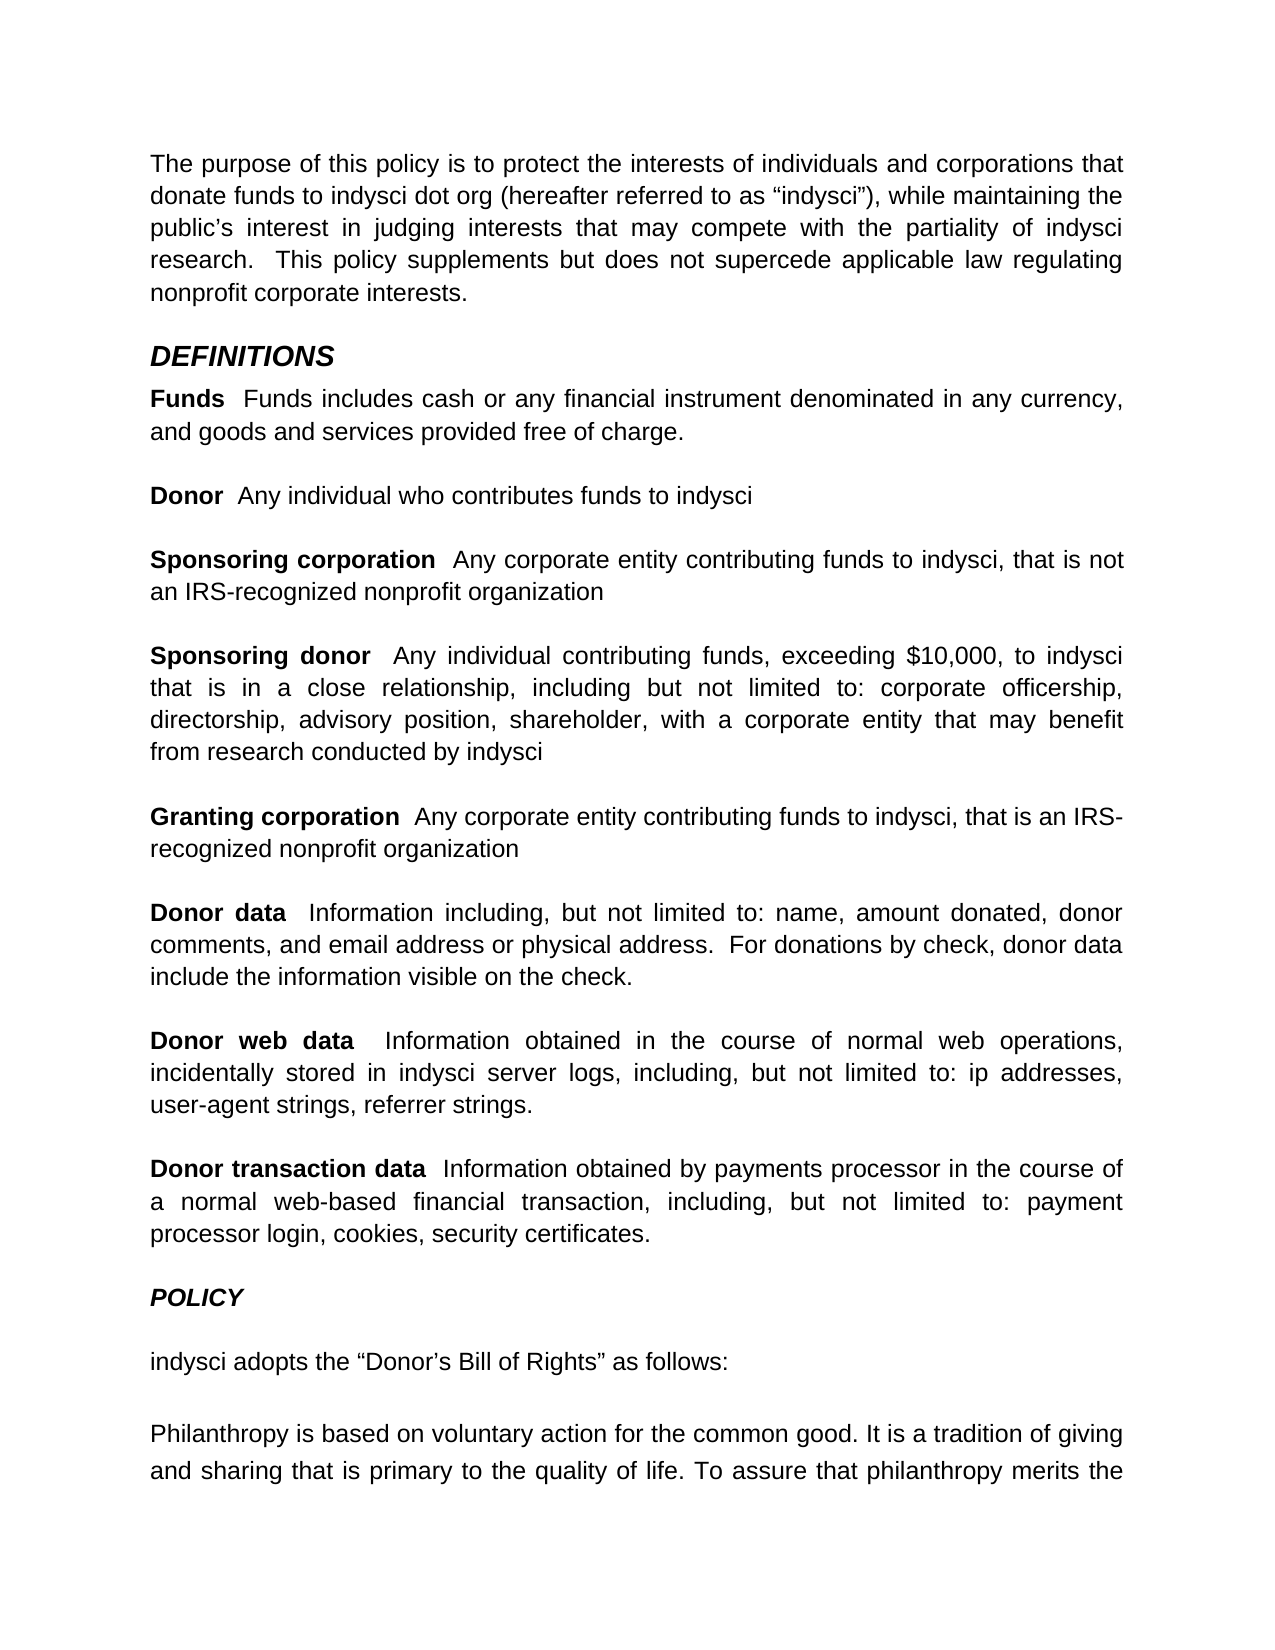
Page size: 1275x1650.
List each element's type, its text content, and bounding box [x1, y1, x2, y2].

text Sponsoring donor Any individual contributing funds, exceeding $10,000, to indysci that is in a close relationship, including but not limited to: corporate officership, directorship, advisory position, shareholder, with a corporate entity that may benefit from research conducted by indysci [150, 642, 1125, 766]
text Granting corporation Any corporate entity contributing funds to indysci, that is an IRS-recognized nonprofit organization [150, 802, 1125, 862]
text Donor transaction data Information obtained by payments processor in the course of a normal web-based financial transaction, including, but not limited to: payment processor login, cookies, security certificates. [150, 1155, 1125, 1247]
text Donor web data Information obtained in the course of normal web operations, incidentally stored in indysci server logs, including, but not limited to: ip addresses, user-agent strings, referrer strings. [150, 1027, 1125, 1119]
text The purpose of this policy is to protect the interests of individuals and corporations that donate funds to indysci dot org (hereafter referred to as “indysci”), while maintaining the public’s interest in judging interests that may compete with the partiality of indysci research. This policy supplements but does not supercede applicable law regulating nonprofit corporate interests. [150, 150, 1125, 306]
text Donor data Information including, but not limited to: name, amount donated, donor comments, and email address or physical address. For donations by check, donor data include the information visible on the check. [150, 899, 1125, 991]
text indysci adopts the “Donor’s Bill of Rights” as follows: [150, 1348, 1125, 1376]
text Sponsoring corporation Any corporate entity contributing funds to indysci, that is not an IRS-recognized nonprofit organization [150, 546, 1125, 606]
text Funds Funds includes cash or any financial instrument denominated in any currency, and goods and services provided free of charge. [150, 385, 1125, 445]
text POLICY [150, 1284, 1125, 1312]
subtitle DEFINITIONS [150, 339, 1125, 372]
text Donor Any individual who contributes funds to indysci [150, 482, 1125, 509]
text Philanthropy is based on voluntary action for the common good. It is a tradition of giving and sharing that is primary to the quality of life. To assure that philanthropy merits the [150, 1420, 1125, 1484]
